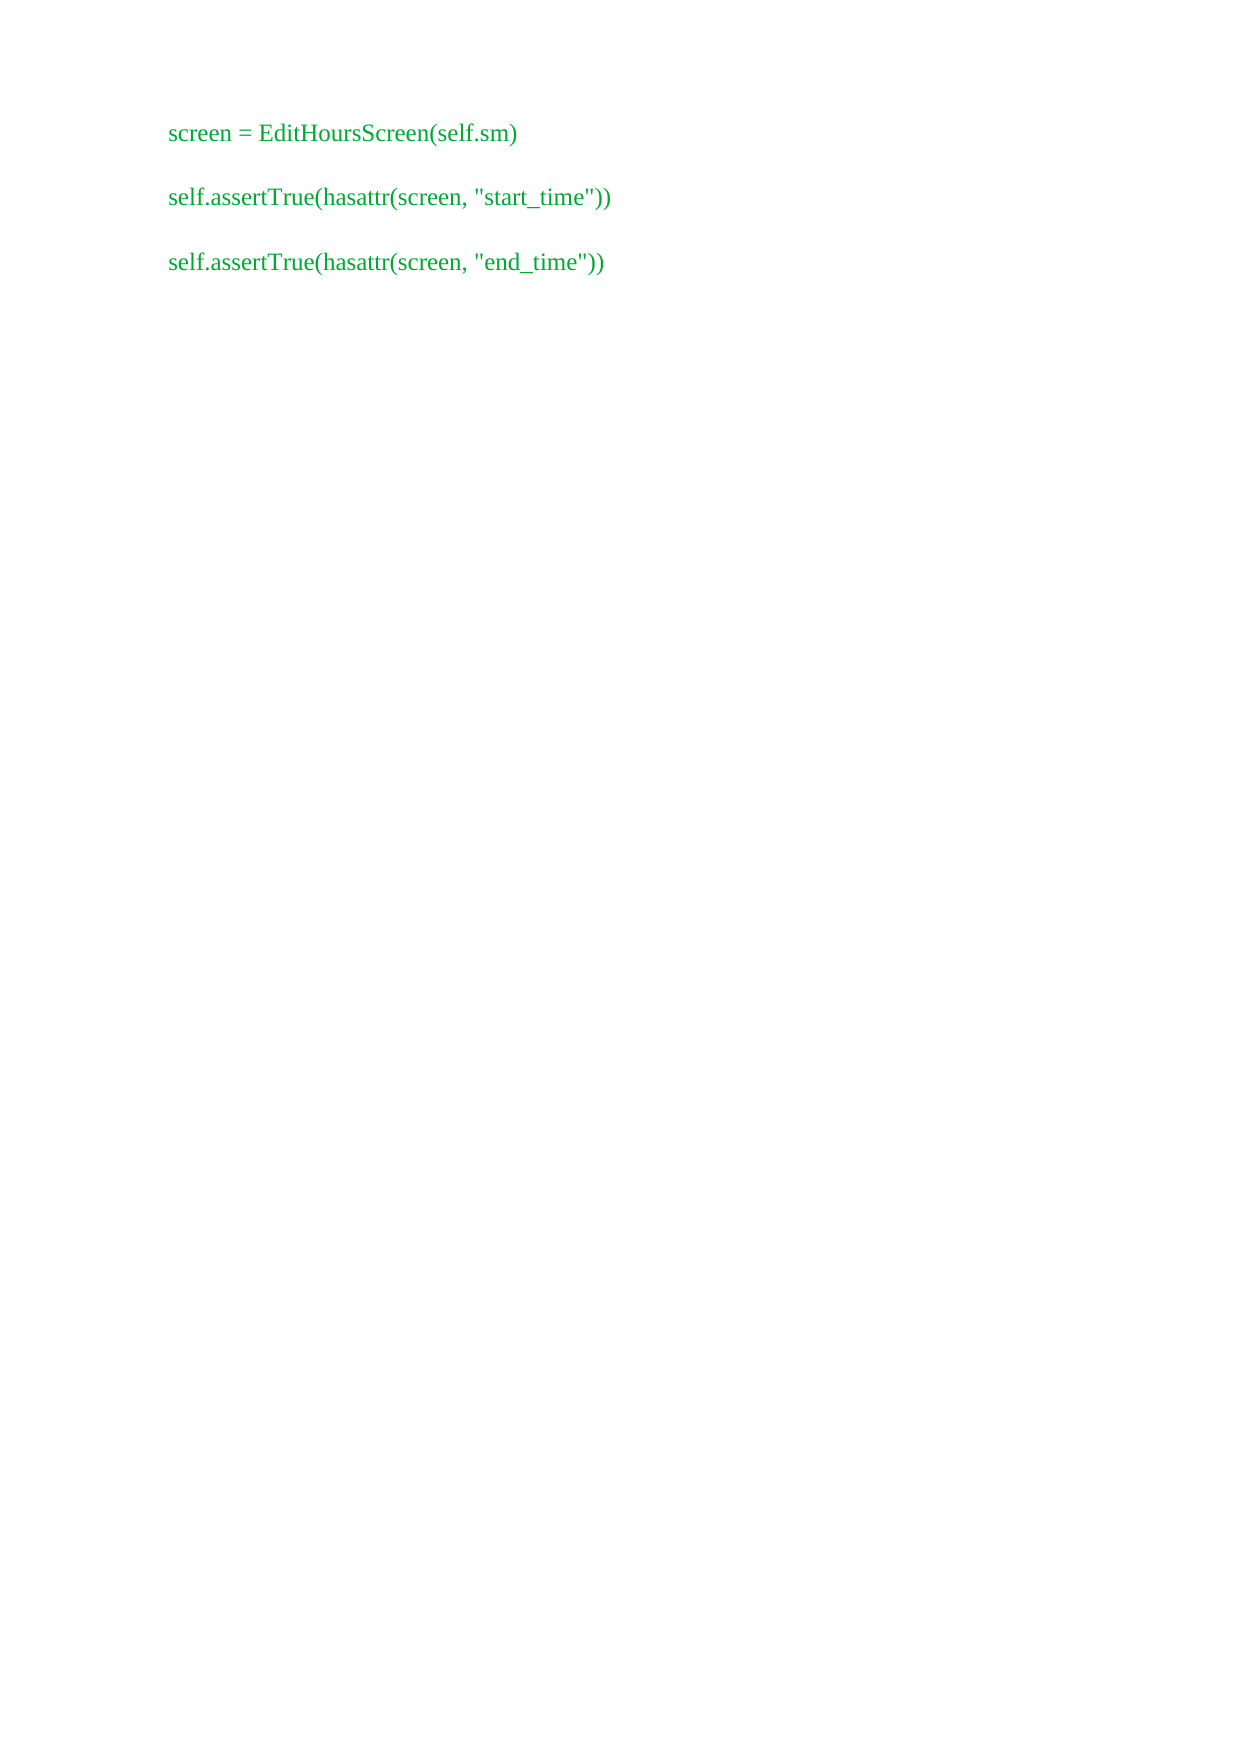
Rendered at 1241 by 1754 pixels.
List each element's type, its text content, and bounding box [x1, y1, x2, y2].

text screen = EditHoursScreen(self.sm) [118, 118, 1122, 147]
text self.assertTrue(hasattr(screen, "start_time")) [118, 182, 1122, 211]
text self.assertTrue(hasattr(screen, "end_time")) [118, 247, 1122, 275]
